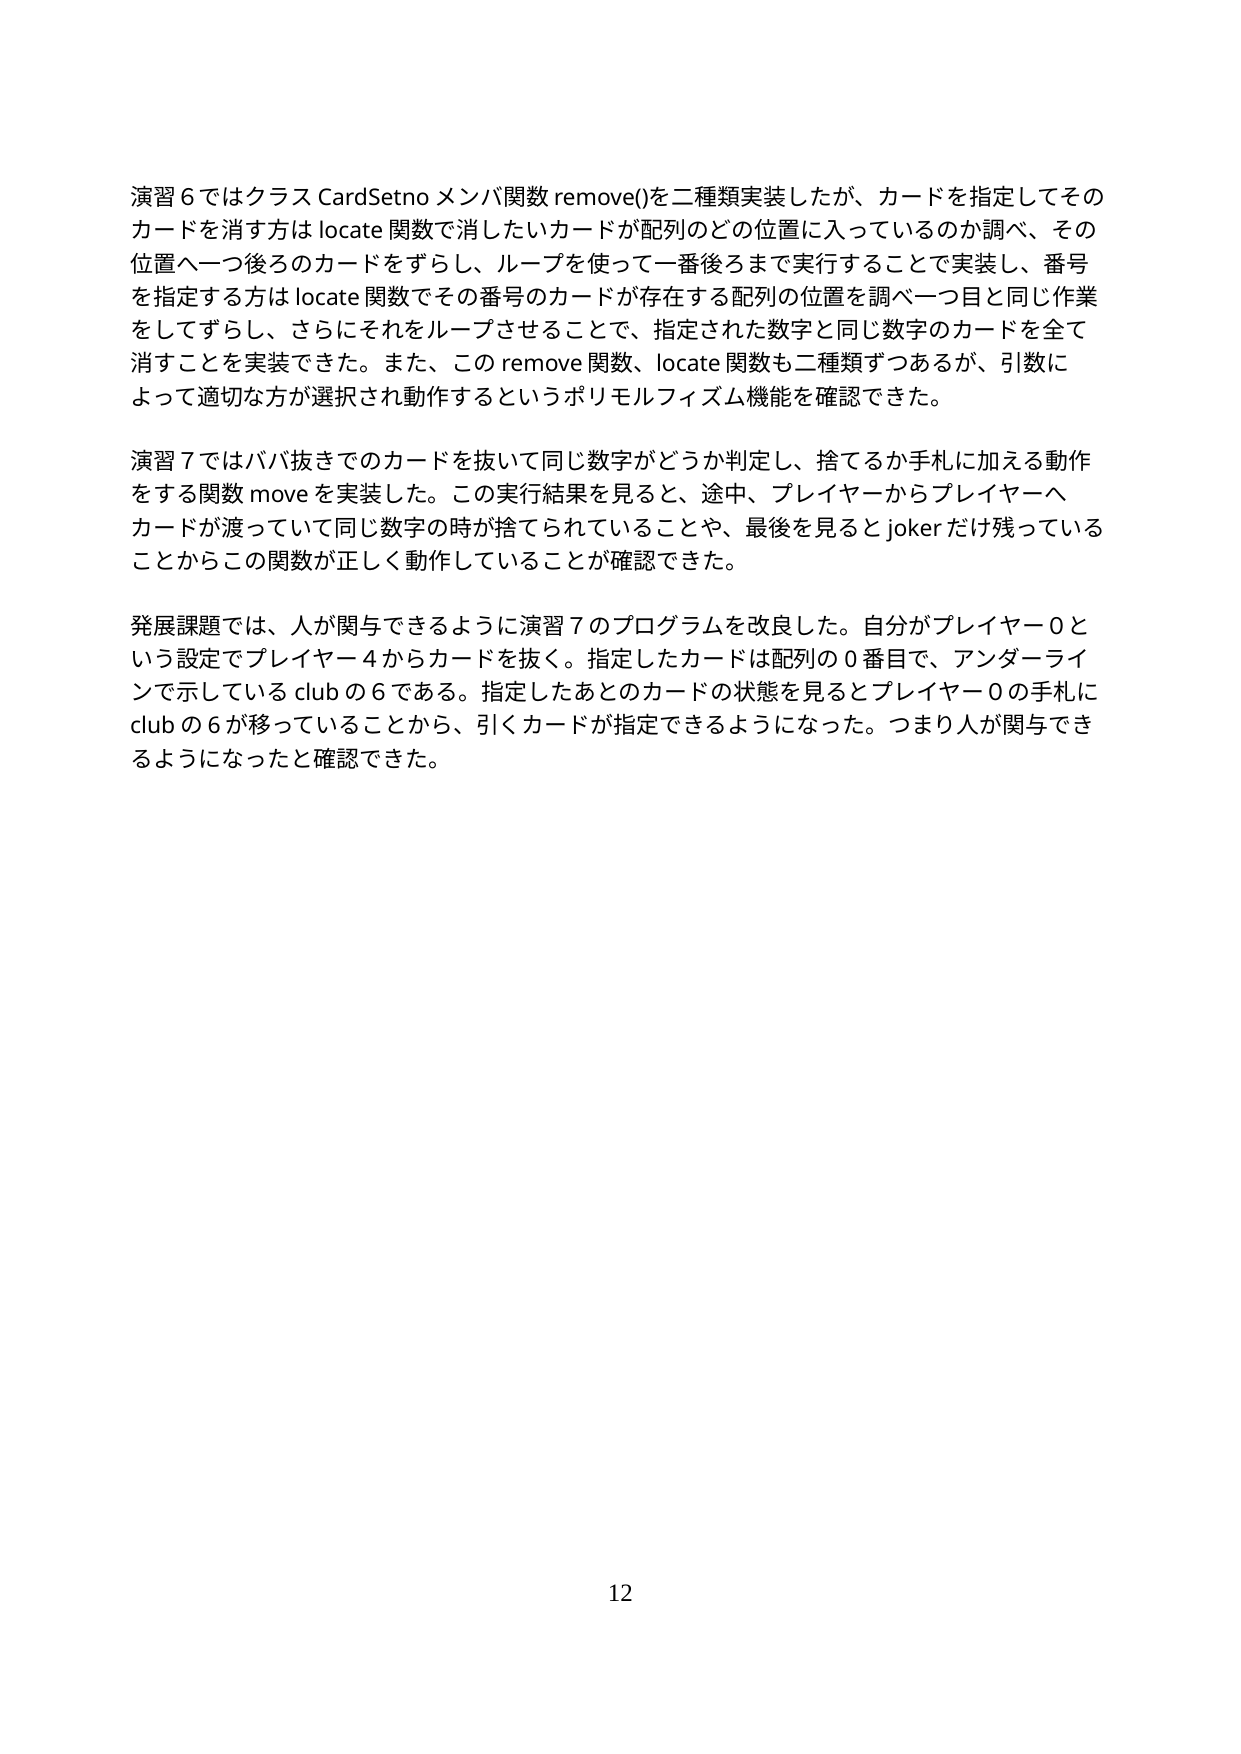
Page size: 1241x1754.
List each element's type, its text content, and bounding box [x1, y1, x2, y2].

text 発展課題では、人が関与できるように演習７のプログラムを改良した。自分がプレイヤー０という設定でプレイヤー４からカードを抜く。指定したカードは配列の0番目で、アンダーラインで示しているclubの６である。指定したあとのカードの状態を見るとプレイヤー０の手札にclubの6が移っていることから、引くカードが指定できるようになった。つまり人が関与できるようになったと確認できた。 [130, 607, 1110, 774]
text 演習６ではクラスCardSetnoメンバ関数remove()を二種類実装したが、カードを指定してそのカードを消す方は locate関数で消したいカードが配列のどの位置に入っているのか調べ、その位置へ一つ後ろのカードをずらし、ループを使って一番後ろまで実行することで実装し、番号を指定する方はlocate関数でその番号のカードが存在する配列の位置を調べ一つ目と同じ作業をしてずらし、さらにそれをループさせることで、指定された数字と同じ数字のカードを全て消すことを実装できた。また、このremove関数、locate関数も二種類ずつあるが、引数によって適切な方が選択され動作するというポリモルフィズム機能を確認できた。 [130, 179, 1110, 412]
text 演習７ではババ抜きでのカードを抜いて同じ数字がどうか判定し、捨てるか手札に加える動作をする関数moveを実装した。この実行結果を見ると、途中、プレイヤーからプレイヤーへカードが渡っていて同じ数字の時が捨てられていることや、最後を見るとjokerだけ残っていることからこの関数が正しく動作していることが確認できた。 [130, 443, 1110, 576]
